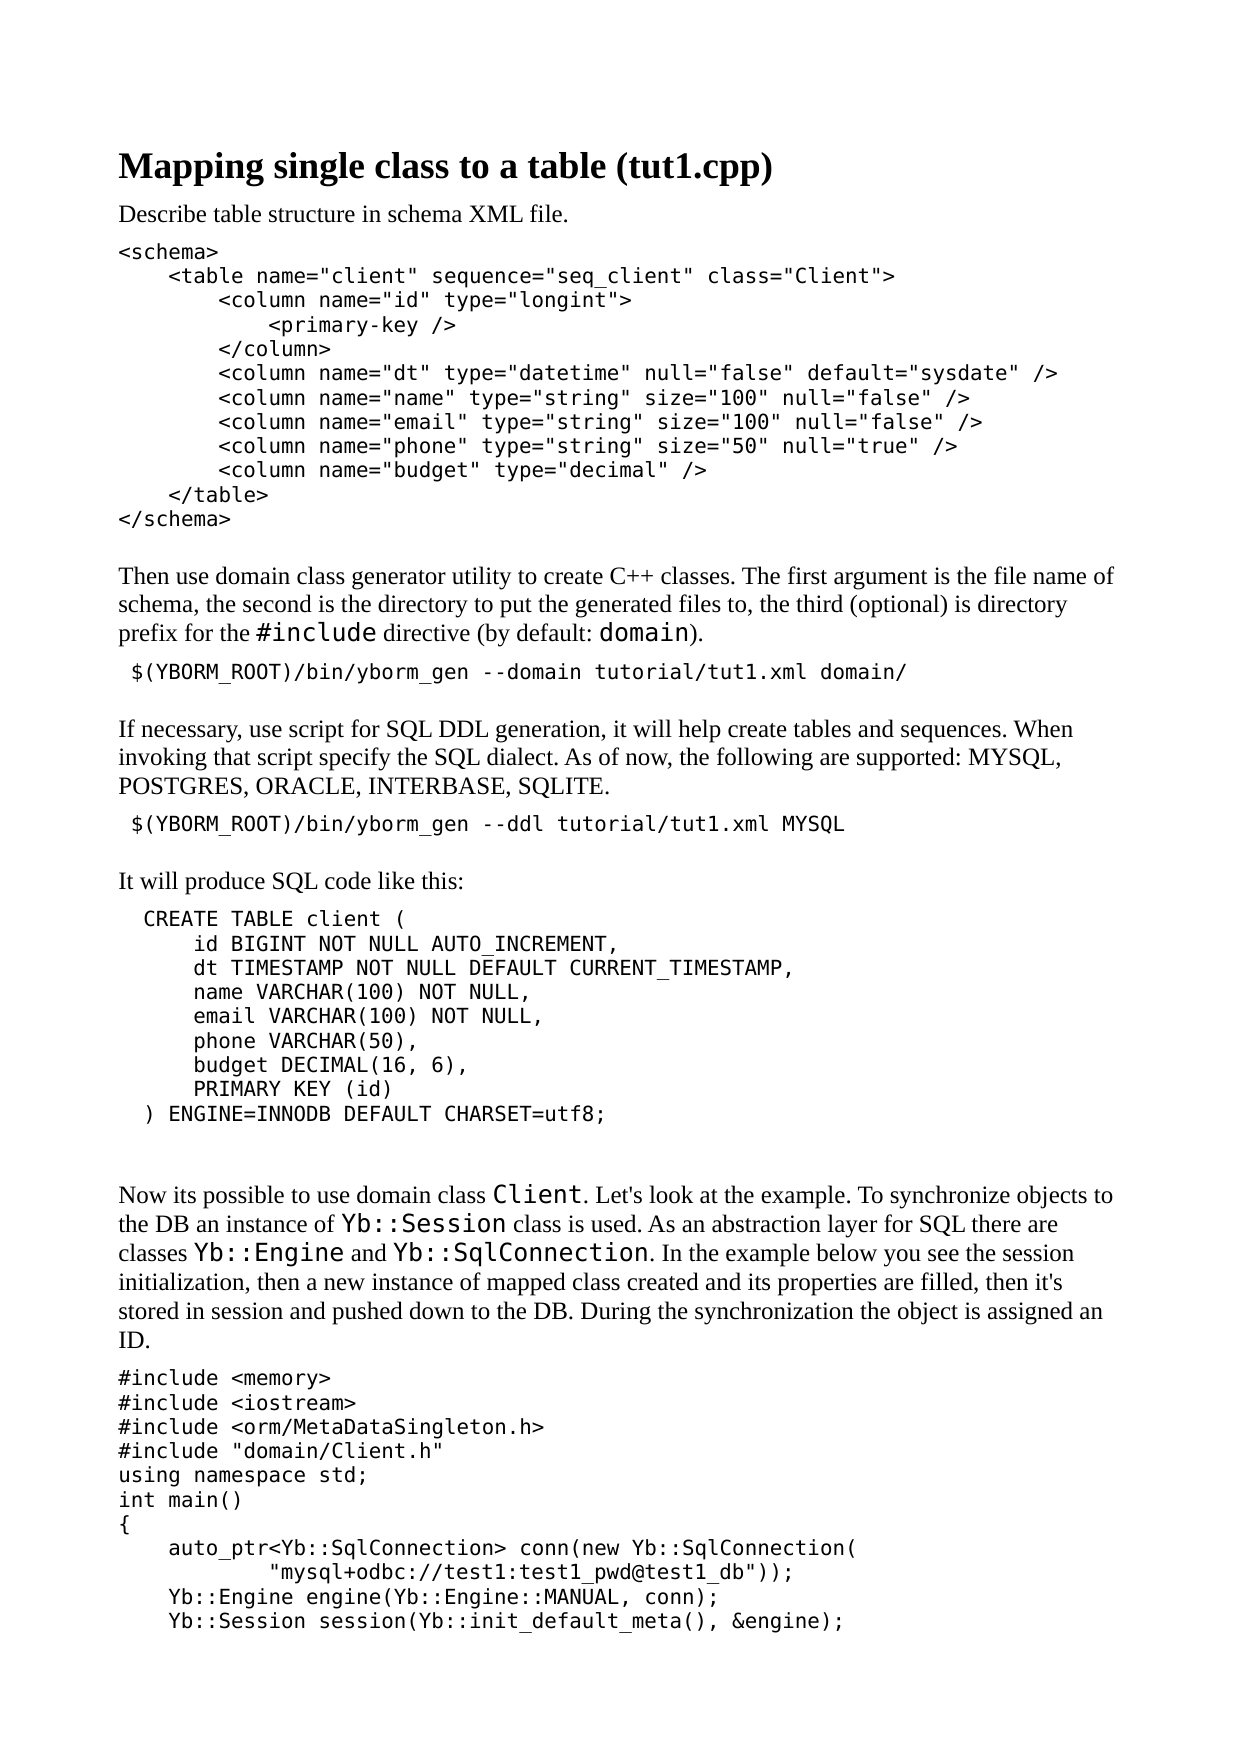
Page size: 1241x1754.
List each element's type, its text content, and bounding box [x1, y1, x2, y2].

text <column name="phone" type="string" size="50" null="true" /> [118, 434, 1122, 458]
text It will produce SQL code like this: [118, 866, 1122, 895]
text using namespace std; [118, 1463, 1122, 1488]
text </table> [118, 483, 1122, 507]
text Then use domain class generator utility to create C++ classes. The first argument is the file name of schema, the second is the directory to put the generated files to, the third (optional) is directory prefix for the #include directive (by default: domain). [118, 561, 1122, 647]
text auto_ptr<Yb::SqlConnection> conn(new Yb::SqlConnection( [118, 1536, 1122, 1560]
text <schema> [118, 240, 1122, 264]
text #include <memory> [118, 1366, 1122, 1391]
text <column name="email" type="string" size="100" null="false" /> [118, 410, 1122, 434]
text id BIGINT NOT NULL AUTO_INCREMENT, [118, 932, 1122, 956]
text Yb::Engine engine(Yb::Engine::MANUAL, conn); [118, 1585, 1122, 1609]
text <column name="name" type="string" size="100" null="false" /> [118, 386, 1122, 410]
text { [118, 1512, 1122, 1536]
text email VARCHAR(100) NOT NULL, [118, 1004, 1122, 1029]
text #include <orm/MetaDataSingleton.h> [118, 1415, 1122, 1439]
text CREATE TABLE client ( [118, 907, 1122, 932]
text <column name="budget" type="decimal" /> [118, 458, 1122, 483]
text ) ENGINE=INNODB DEFAULT CHARSET=utf8; [118, 1102, 1122, 1126]
text <column name="dt" type="datetime" null="false" default="sysdate" /> [118, 361, 1122, 386]
text "mysql+odbc://test1:test1_pwd@test1_db")); [118, 1560, 1122, 1585]
text $(YBORM_ROOT)/bin/yborm_gen --ddl tutorial/tut1.xml MYSQL [118, 812, 1122, 837]
text int main() [118, 1488, 1122, 1512]
text <column name="id" type="longint"> [118, 288, 1122, 313]
text budget DECIMAL(16, 6), [118, 1053, 1122, 1077]
text PRIMARY KEY (id) [118, 1077, 1122, 1102]
text name VARCHAR(100) NOT NULL, [118, 980, 1122, 1004]
text </column> [118, 337, 1122, 361]
text <primary-key /> [118, 313, 1122, 337]
subtitle Mapping single class to a table (tut1.cpp) [118, 143, 1122, 186]
text Now its possible to use domain class Client. Let's look at the example. To synchronize objects to the DB an instance of Yb::Session class is used. As an abstraction layer for SQL there are classes Yb::Engine and Yb::SqlConnection. In the example below you see the session initialization, then a new instance of mapped class created and its properties are filled, then it's stored in session and pushed down to the DB. During the synchronization the object is assigned an ID. [118, 1180, 1122, 1354]
text #include <iostream> [118, 1391, 1122, 1415]
text Describe table structure in schema XML file. [118, 199, 1122, 227]
text $(YBORM_ROOT)/bin/yborm_gen --domain tutorial/tut1.xml domain/ [118, 660, 1122, 684]
text <table name="client" sequence="seq_client" class="Client"> [118, 264, 1122, 288]
text phone VARCHAR(50), [118, 1029, 1122, 1053]
text #include "domain/Client.h" [118, 1439, 1122, 1463]
text </schema> [118, 507, 1122, 531]
text Yb::Session session(Yb::init_default_meta(), &engine); [118, 1609, 1122, 1633]
text dt TIMESTAMP NOT NULL DEFAULT CURRENT_TIMESTAMP, [118, 956, 1122, 980]
text If necessary, use script for SQL DDL generation, it will help create tables and sequences. When invoking that script specify the SQL dialect. As of now, the following are supported: MYSQL, POSTGRES, ORACLE, INTERBASE, SQLITE. [118, 714, 1122, 800]
